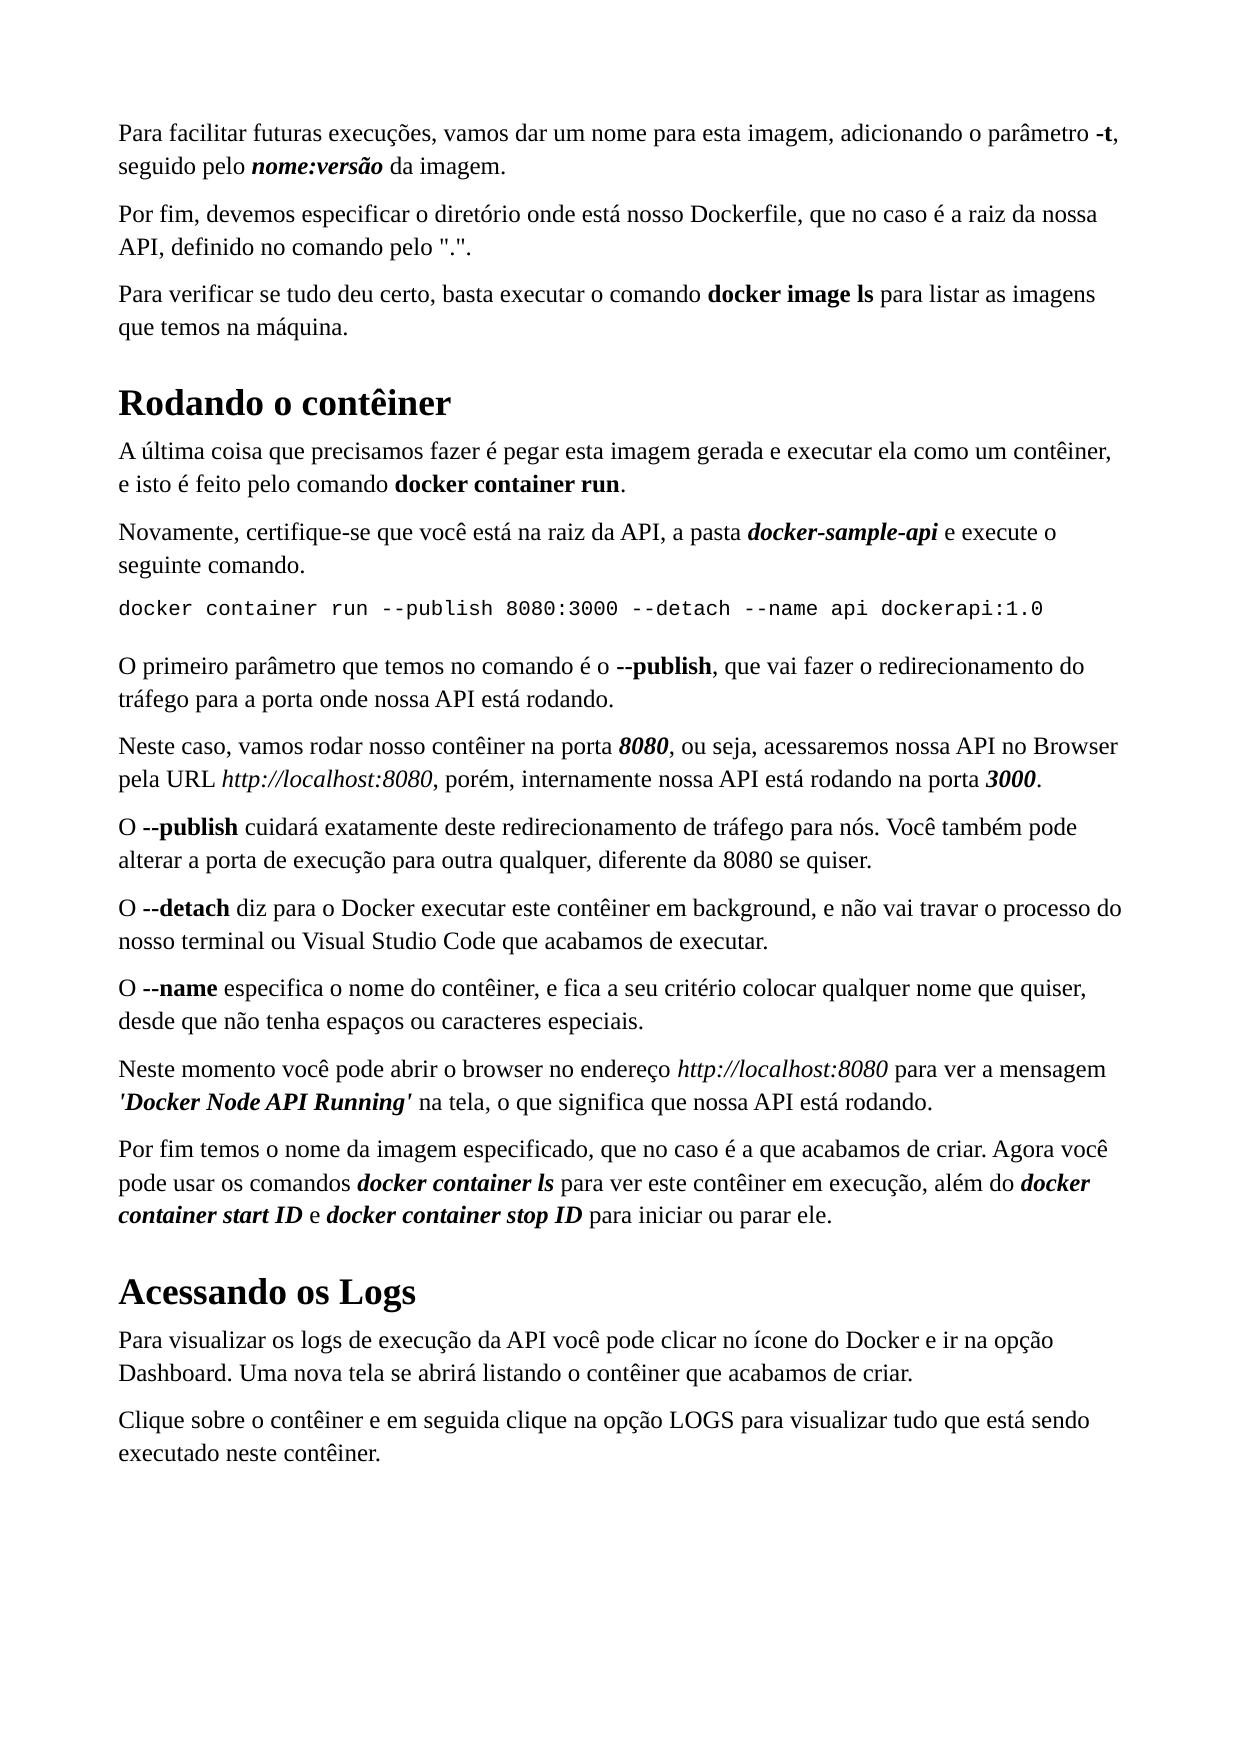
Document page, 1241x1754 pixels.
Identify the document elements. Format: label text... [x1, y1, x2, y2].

text Para visualizar os logs de execução da API você pode clicar no ícone do Docker e ir na opção Dashboard. Uma nova tela se abrirá listando o contêiner que acabamos de criar. [118, 1325, 1122, 1386]
text O --publish cuidará exatamente deste redirecionamento de tráfego para nós. Você também pode alterar a porta de execução para outra qualquer, diferente da 8080 se quiser. [118, 812, 1122, 874]
text Clique sobre o contêiner e em seguida clique na opção LOGS para visualizar tudo que está sendo executado neste contêiner. [118, 1405, 1122, 1467]
text Neste caso, vamos rodar nosso contêiner na porta 8080, ou seja, acessaremos nossa API no Browser pela URL http://localhost:8080, porém, internamente nossa API está rodando na porta 3000. [118, 731, 1122, 793]
text O primeiro parâmetro que temos no comando é o --publish, que vai fazer o redirecionamento do tráfego para a porta onde nossa API está rodando. [118, 651, 1122, 713]
text Novamente, certifique-se que você está na raiz da API, a pasta docker-sample-api e execute o seguinte comando. [118, 517, 1122, 579]
text Neste momento você pode abrir o browser no endereço http://localhost:8080 para ver a mensagem 'Docker Node API Running' na tela, o que significa que nossa API está rodando. [118, 1054, 1122, 1116]
text A última coisa que precisamos fazer é pegar esta imagem gerada e executar ela como um contêiner, e isto é feito pelo comando docker container run. [118, 436, 1122, 498]
subtitle Acessando os Logs [118, 1269, 1122, 1312]
text Por fim, devemos especificar o diretório onde está nosso Dockerfile, que no caso é a raiz da nossa API, definido no comando pelo ".". [118, 199, 1122, 261]
text O --name especifica o nome do contêiner, e fica a seu critério colocar qualquer nome que quiser, desde que não tenha espaços ou caracteres especiais. [118, 973, 1122, 1035]
text Por fim temos o nome da imagem especificado, que no caso é a que acabamos de criar. Agora você pode usar os comandos docker container ls para ver este contêiner em execução, além do docker container start ID e docker container stop ID para iniciar ou parar ele. [118, 1134, 1122, 1229]
text Para verificar se tudo deu certo, basta executar o comando docker image ls para listar as imagens que temos na máquina. [118, 279, 1122, 341]
subtitle Rodando o contêiner [118, 381, 1122, 424]
text O --detach diz para o Docker executar este contêiner em background, e não vai travar o processo do nosso terminal ou Visual Studio Code que acabamos de executar. [118, 893, 1122, 954]
text Para facilitar futuras execuções, vamos dar um nome para esta imagem, adicionando o parâmetro -t, seguido pelo nome:versão da imagem. [118, 118, 1122, 180]
text docker container run --publish 8080:3000 --detach --name api dockerapi:1.0 [118, 598, 1122, 621]
